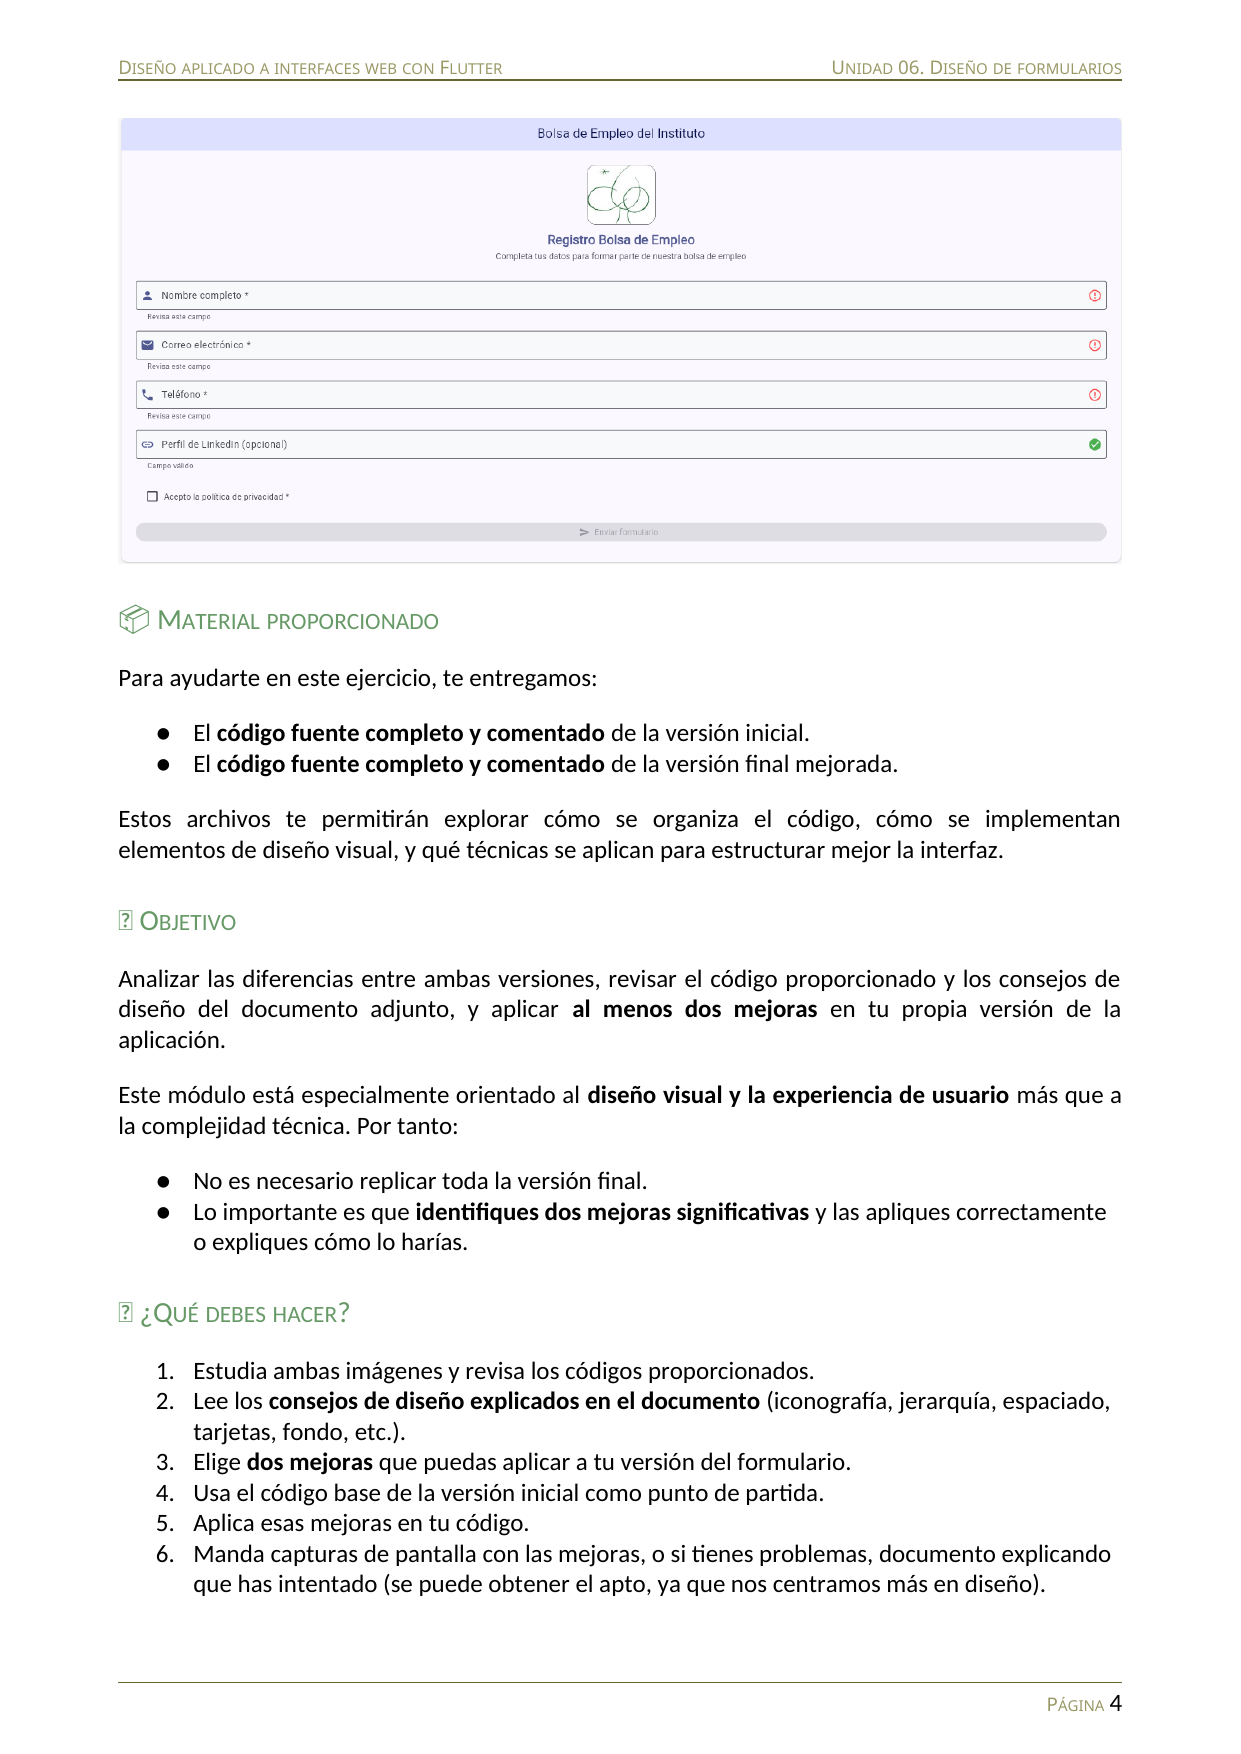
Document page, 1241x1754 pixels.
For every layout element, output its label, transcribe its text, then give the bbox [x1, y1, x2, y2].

text Para ayudarte en este ejercicio, te entregamos: [118, 662, 1122, 692]
subtitle 📦 Material proporcionado [118, 601, 1122, 637]
subtitle 🎯 Objetivo [118, 902, 1122, 938]
list Lee los consejos de diseño explicados en el documento (iconografía, jerarquía, espaciado, tarjetas, fondo, etc.). [156, 1386, 1122, 1447]
picture [118, 118, 1122, 564]
text Este módulo está especialmente orientado al diseño visual y la experiencia de usuario más que a la complejidad técnica. Por tanto: [118, 1079, 1122, 1140]
list Elige dos mejoras que puedas aplicar a tu versión del formulario. [156, 1447, 1122, 1477]
text Analizar las diferencias entre ambas versiones, revisar el código proporcionado y los consejos de diseño del documento adjunto, y aplicar al menos dos mejoras en tu propia versión de la aplicación. [118, 963, 1122, 1054]
text Estos archivos te permitirán explorar cómo se organiza el código, cómo se implementan elementos de diseño visual, y qué técnicas se aplican para estructurar mejor la interfaz. [118, 803, 1122, 864]
list Usa el código base de la versión inicial como punto de partida. [156, 1477, 1122, 1508]
list Lo importante es que identifiques dos mejoras significativas y las apliques correctamente o expliques cómo lo harías. [156, 1196, 1122, 1257]
list Manda capturas de pantalla con las mejoras, o si tienes problemas, documento explicando que has intentado (se puede obtener el apto, ya que nos centramos más en diseño). [156, 1538, 1122, 1599]
list No es necesario replicar toda la versión final. [156, 1165, 1122, 1196]
list El código fuente completo y comentado de la versión inicial. [156, 717, 1122, 748]
list Estudia ambas imágenes y revisa los códigos proporcionados. [156, 1355, 1122, 1386]
list El código fuente completo y comentado de la versión final mejorada. [156, 748, 1122, 778]
subtitle ✅ ¿Qué debes hacer? [118, 1294, 1122, 1330]
list Aplica esas mejoras en tu código. [156, 1508, 1122, 1538]
